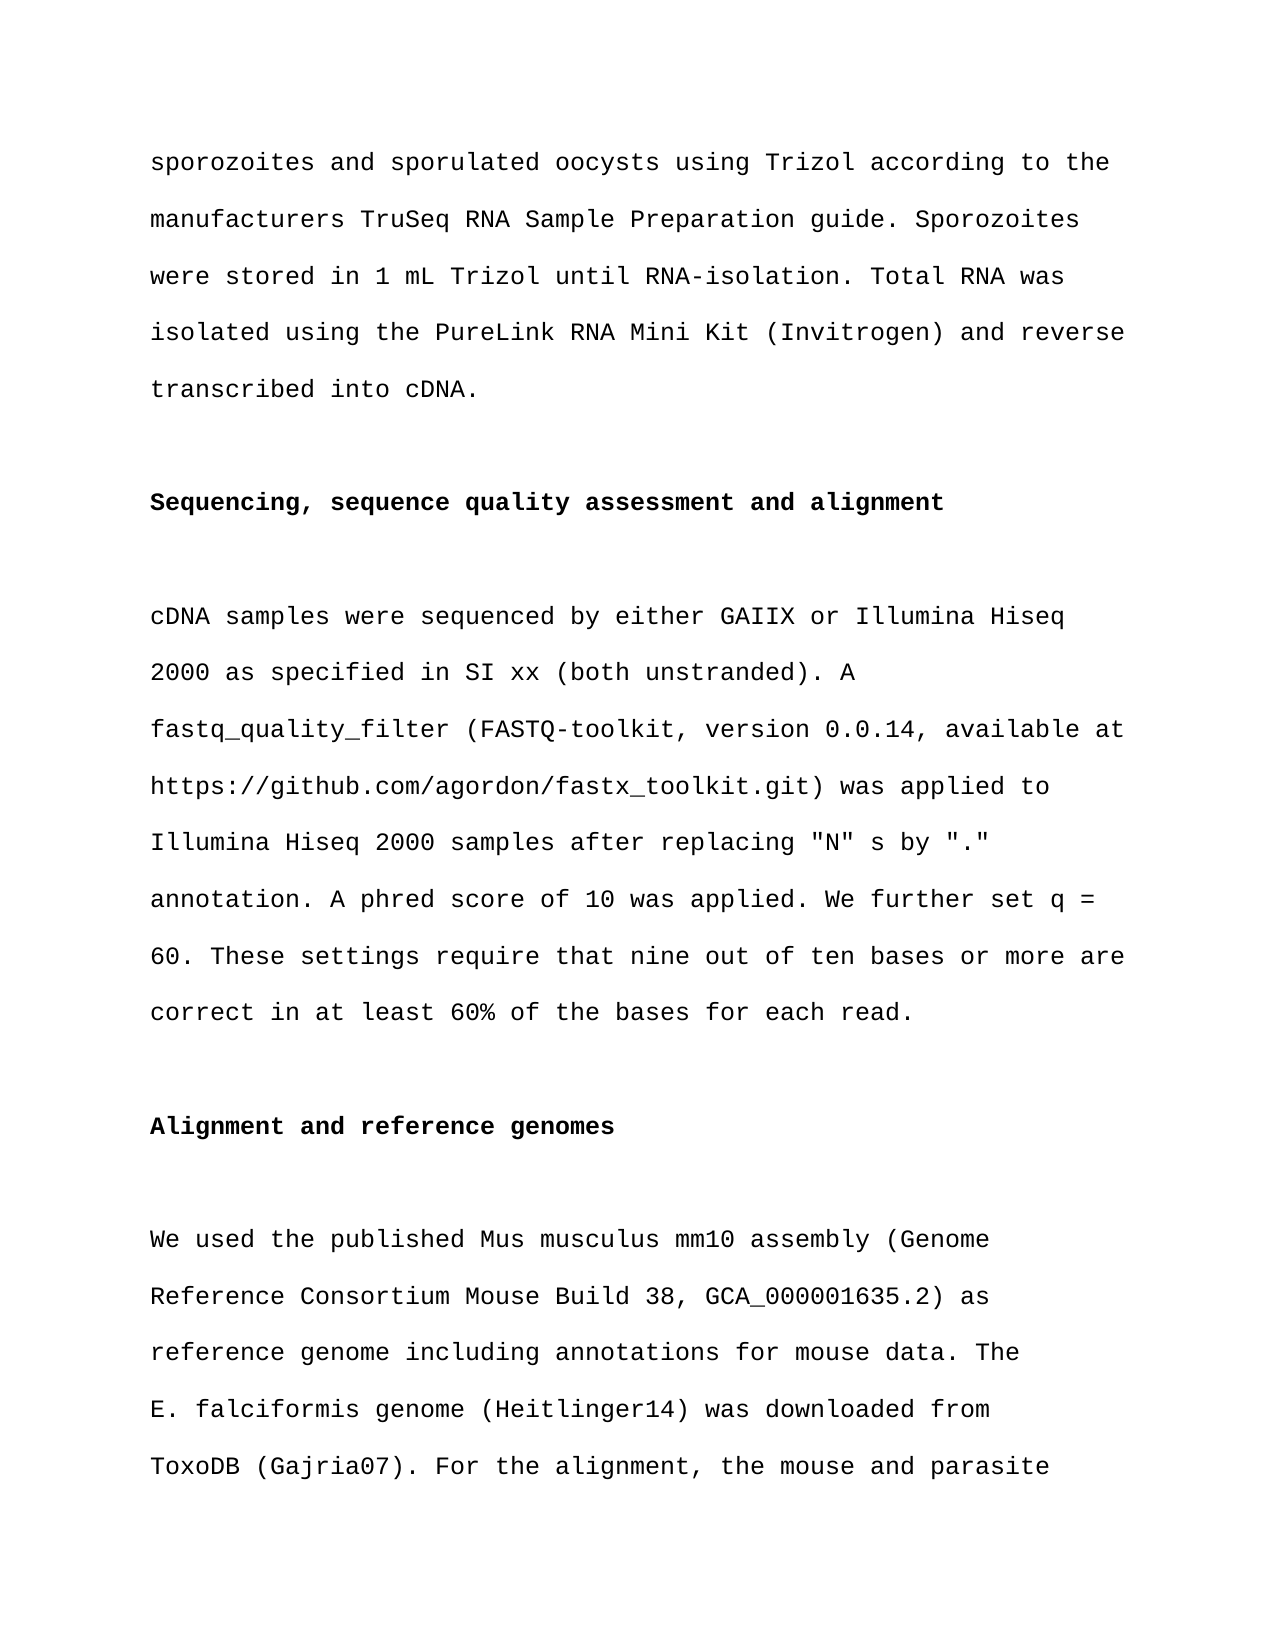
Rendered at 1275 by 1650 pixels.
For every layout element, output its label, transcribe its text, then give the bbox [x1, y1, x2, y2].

text E. falciformis genome (Heitlinger14) was downloaded from [150, 1397, 1125, 1425]
text https://github.com/agordon/fastx_toolkit.git) was applied to Illumina Hiseq 2000 samples after replacing "N" s by "." annotation. A phred score of 10 was applied. We further set q = 60. These settings require that nine out of ten bases or more are correct in at least 60% of the bases for each read. [150, 773, 1125, 1028]
text ToxoDB (Gajria07). For the alignment, the mouse and parasite [150, 1453, 1125, 1482]
text cDNA samples were sequenced by either GAIIX or Illumina Hiseq 2000 as specified in SI xx (both unstranded). A fastq_quality_filter (FASTQ-toolkit, version 0.0.14, available at [150, 603, 1125, 745]
text Reference Consortium Mouse Build 38, GCA_000001635.2) as reference genome including annotations for mouse data. The [150, 1283, 1125, 1368]
text sporozoites and sporulated oocysts using Trizol according to the manufacturers TruSeq RNA Sample Preparation guide. Sporozoites were stored in 1 mL Trizol until RNA-isolation. Total RNA was isolated using the PureLink RNA Mini Kit (Invitrogen) and reverse transcribed into cDNA. [150, 150, 1125, 405]
text Alignment and reference genomes [150, 1113, 1125, 1142]
text Sequencing, sequence quality assessment and alignment [150, 490, 1125, 518]
text We used the published Mus musculus mm10 assembly (Genome [150, 1227, 1125, 1255]
